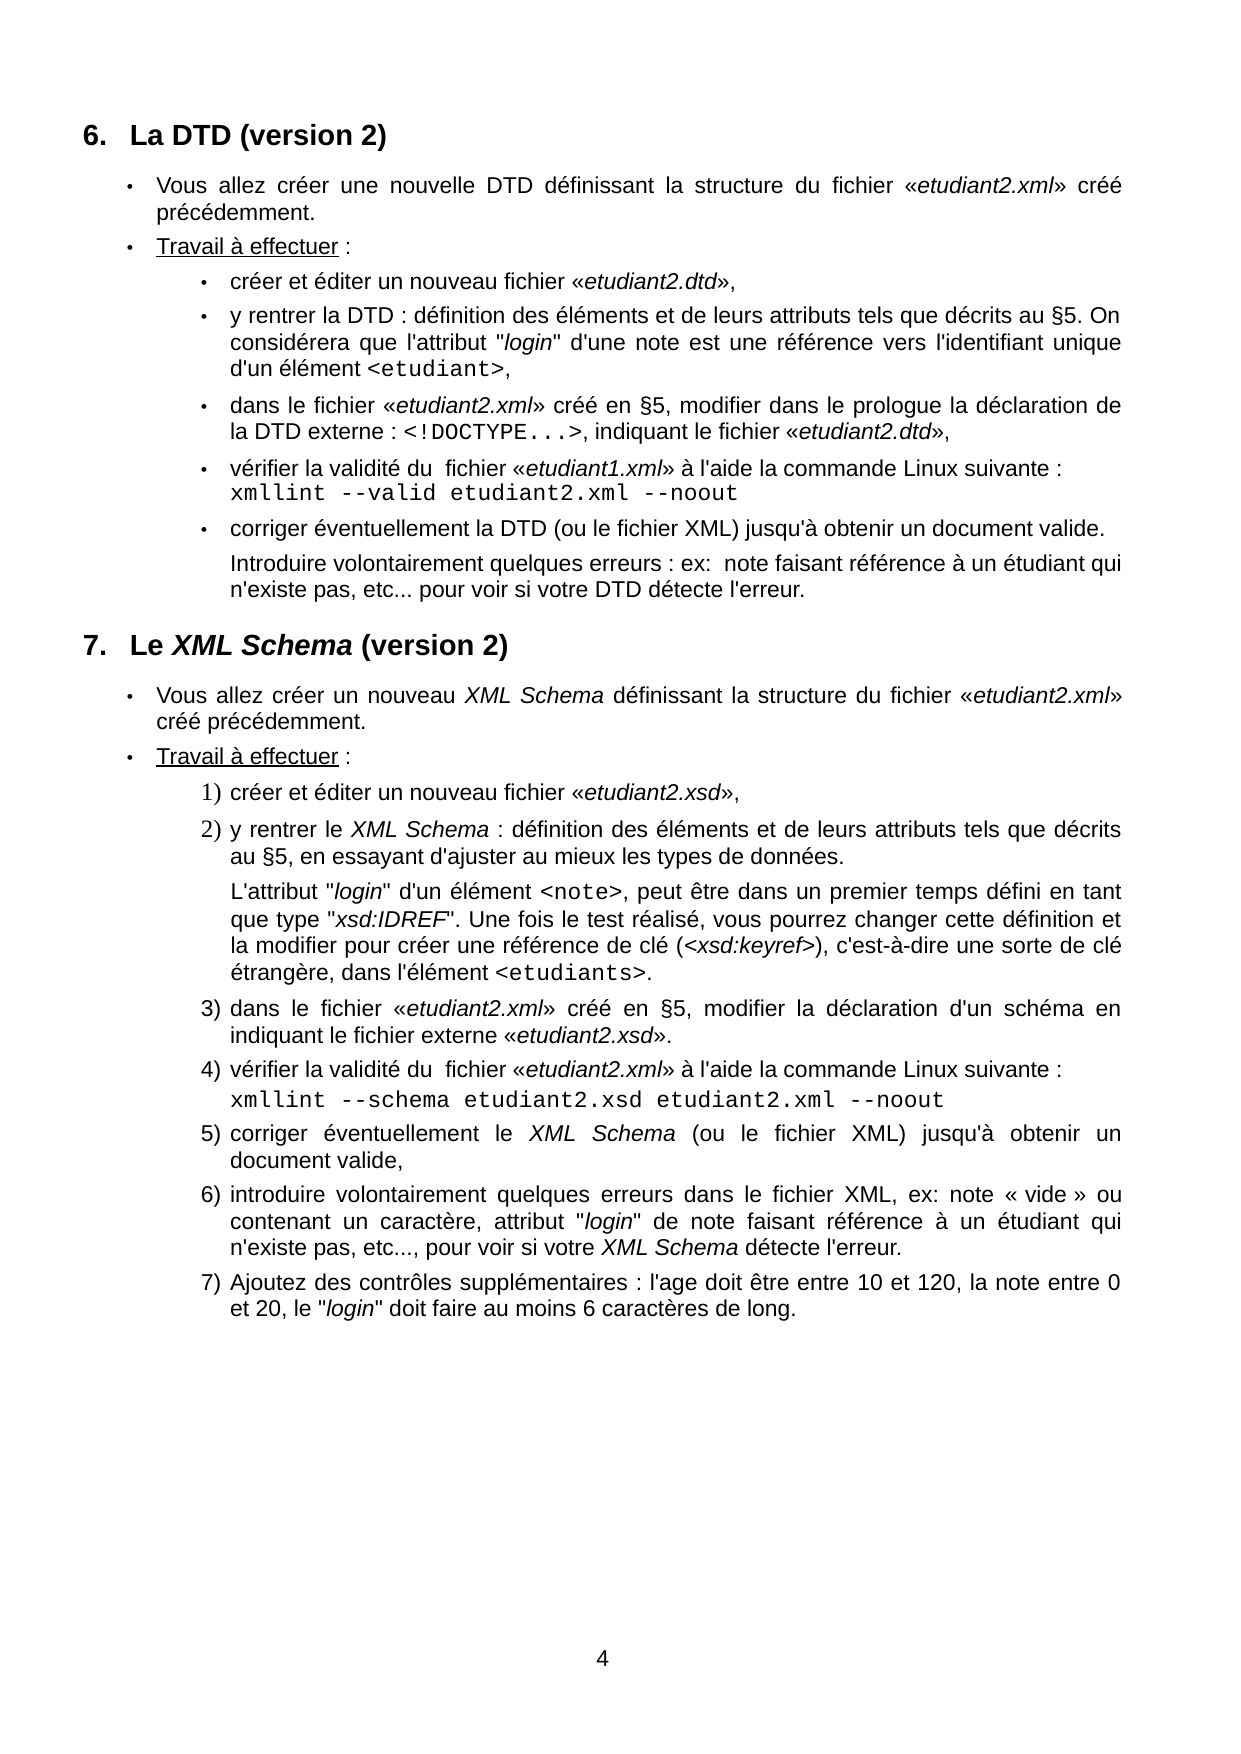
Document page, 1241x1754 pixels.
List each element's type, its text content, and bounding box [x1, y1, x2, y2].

subtitle Le XML Schema (version 2) [83, 627, 1122, 661]
list créer et éditer un nouveau fichier «etudiant2.xsd», [201, 777, 1122, 806]
list dans le fichier «etudiant2.xml» créé en §5, modifier la déclaration d'un schéma en indiquant le fichier externe «etudiant2.xsd». [201, 995, 1122, 1048]
list Vous allez créer une nouvelle DTD définissant la structure du fichier «etudiant2.xml» créé précédemment. [127, 172, 1122, 225]
list créer et éditer un nouveau fichier «etudiant2.dtd», [201, 268, 1122, 294]
list Travail à effectuer : [127, 233, 1122, 260]
list vérifier la validité du fichier «etudiant1.xml» à l'aide la commande Linux suivante : [201, 455, 1122, 481]
list vérifier la validité du fichier «etudiant2.xml» à l'aide la commande Linux suivante : [201, 1056, 1122, 1082]
list y rentrer la DTD : définition des éléments et de leurs attributs tels que décrits au §5. On considérera que l'attribut "login" d'une note est une référence vers l'identifiant unique d'un élément <etudiant>, [201, 302, 1122, 383]
list dans le fichier «etudiant2.xml» créé en §5, modifier dans le prologue la déclaration de la DTD externe : <!DOCTYPE...>, indiquant le fichier «etudiant2.dtd», [201, 392, 1122, 446]
subtitle La DTD (version 2) [83, 118, 1122, 152]
list corriger éventuellement le XML Schema (ou le fichier XML) jusqu'à obtenir un document valide, [201, 1120, 1122, 1173]
list Introduire volontairement quelques erreurs : ex: note faisant référence à un étudiant qui n'existe pas, etc... pour voir si votre DTD détecte l'erreur. [201, 550, 1122, 602]
list Ajoutez des contrôles supplémentaires : l'age doit être entre 10 et 120, la note entre 0 et 20, le "login" doit faire au moins 6 caractères de long. [201, 1268, 1122, 1321]
text L'attribut "login" d'un élément <note>, peut être dans un premier temps défini en tant que type "xsd:IDREF". Une fois le test réalisé, vous pourrez changer cette définition et la modifier pour créer une référence de clé (<xsd:keyref>), c'est-à-dire une sorte de clé étrangère, dans l'élément <etudiants>. [230, 878, 1122, 987]
list Travail à effectuer : [127, 743, 1122, 769]
list y rentrer le XML Schema : définition des éléments et de leurs attributs tels que décrits au §5, en essayant d'ajuster au mieux les types de données. [201, 814, 1122, 869]
list corriger éventuellement la DTD (ou le fichier XML) jusqu'à obtenir un document valide. [201, 515, 1122, 542]
list xmllint --schema etudiant2.xsd etudiant2.xml --noout [201, 1088, 1122, 1114]
list Vous allez créer un nouveau XML Schema définissant la structure du fichier «etudiant2.xml» créé précédemment. [127, 682, 1122, 734]
list xmllint --valid etudiant2.xml --noout [201, 481, 1122, 507]
list introduire volontairement quelques erreurs dans le fichier XML, ex: note « vide » ou contenant un caractère, attribut "login" de note faisant référence à un étudiant qui n'existe pas, etc..., pour voir si votre XML Schema détecte l'erreur. [201, 1181, 1122, 1260]
